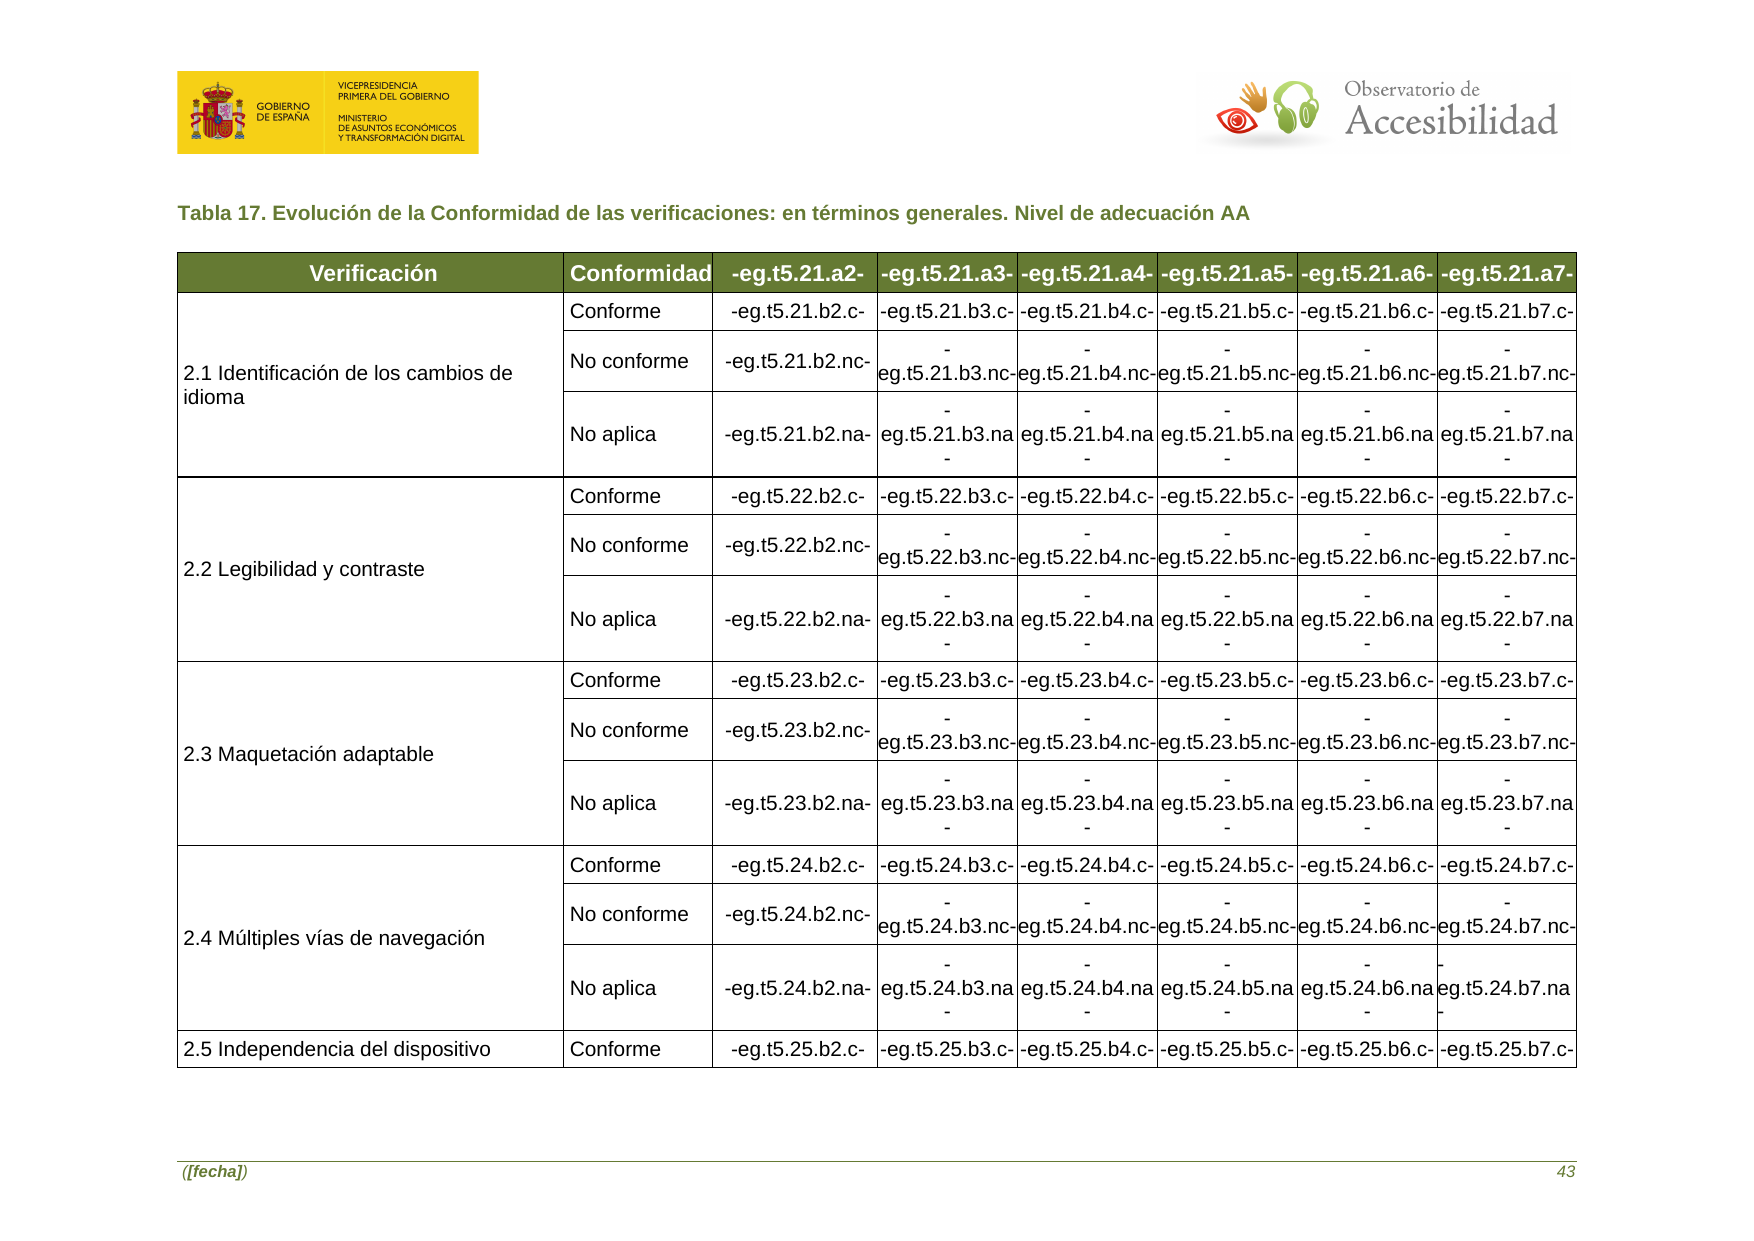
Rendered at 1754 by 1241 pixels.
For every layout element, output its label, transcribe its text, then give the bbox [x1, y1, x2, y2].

table_cell No aplica [564, 945, 712, 1029]
table_cell 2.4 Múltiples vías de navegación [178, 846, 563, 1029]
table_cell -eg.t5.22.b5.nc- [1158, 515, 1297, 575]
table_cell -eg.t5.22.b4.nc- [1018, 515, 1157, 575]
table_cell -eg.t5.21.b7.nc- [1438, 331, 1576, 391]
table_cell -eg.t5.23.b6.na- [1298, 761, 1437, 845]
table_cell -eg.t5.23.b2.nc- [713, 699, 877, 760]
table_cell -eg.t5.24.b6.nc- [1298, 884, 1437, 944]
table_cell No aplica [564, 392, 712, 476]
table_cell -eg.t5.21.b4.na- [1018, 392, 1157, 476]
table_cell Conforme [564, 662, 712, 698]
table_cell -eg.t5.24.b2.nc- [713, 884, 877, 944]
table_cell -eg.t5.23.b3.nc- [878, 699, 1017, 760]
table_cell -eg.t5.22.b7.c- [1438, 478, 1576, 514]
table_cell No conforme [564, 515, 712, 575]
table_cell -eg.t5.21.b5.na- [1158, 392, 1297, 476]
table_cell No aplica [564, 576, 712, 661]
table_cell -eg.t5.23.b6.c- [1298, 662, 1437, 698]
table_header -eg.t5.21.a7- [1438, 253, 1576, 292]
table_header -eg.t5.21.a4- [1018, 253, 1157, 292]
table_cell -eg.t5.24.b5.nc- [1158, 884, 1297, 944]
table_cell -eg.t5.25.b6.c- [1298, 1031, 1437, 1067]
table_cell -eg.t5.22.b2.na- [713, 576, 877, 661]
table_cell -eg.t5.21.b3.c- [878, 293, 1017, 329]
table_cell -eg.t5.21.b4.nc- [1018, 331, 1157, 391]
table_cell -eg.t5.21.b3.nc- [878, 331, 1017, 391]
table_cell -eg.t5.24.b4.na- [1018, 945, 1157, 1029]
table_cell -eg.t5.24.b2.na- [713, 945, 877, 1029]
table_cell -eg.t5.22.b6.nc- [1298, 515, 1437, 575]
table_cell -eg.t5.23.b7.nc- [1438, 699, 1576, 760]
table_cell -eg.t5.21.b2.na- [713, 392, 877, 476]
table_header -eg.t5.21.a3- [878, 253, 1017, 292]
table_cell No conforme [564, 699, 712, 760]
table_cell -eg.t5.25.b5.c- [1158, 1031, 1297, 1067]
table_cell -eg.t5.23.b7.c- [1438, 662, 1576, 698]
table_cell 2.5 Independencia del dispositivo [178, 1031, 563, 1067]
table_cell -eg.t5.21.b3.na- [878, 392, 1017, 476]
table_cell -eg.t5.23.b2.c- [713, 662, 877, 698]
table_header -eg.t5.21.a6- [1298, 253, 1437, 292]
table_cell -eg.t5.24.b7.c- [1438, 846, 1576, 883]
table_cell -eg.t5.24.b6.na- [1298, 945, 1437, 1029]
table_cell -eg.t5.23.b2.na- [713, 761, 877, 845]
table_cell -eg.t5.25.b4.c- [1018, 1031, 1157, 1067]
table_cell -eg.t5.22.b6.c- [1298, 478, 1437, 514]
table_cell -eg.t5.24.b7.na- [1438, 945, 1576, 1029]
table_cell Conforme [564, 293, 712, 329]
table_cell -eg.t5.22.b3.na- [878, 576, 1017, 661]
table_cell -eg.t5.22.b6.na- [1298, 576, 1437, 661]
table_cell No aplica [564, 761, 712, 845]
table_cell -eg.t5.24.b4.nc- [1018, 884, 1157, 944]
table_cell -eg.t5.23.b5.nc- [1158, 699, 1297, 760]
table_cell Conforme [564, 846, 712, 883]
text Tabla 17. Evolución de la Conformidad de las verificaciones: en términos generales. Nivel de adecuación AA [177, 201, 1577, 225]
table_cell -eg.t5.21.b4.c- [1018, 293, 1157, 329]
table_cell -eg.t5.23.b4.na- [1018, 761, 1157, 845]
table_cell 2.1 Identificación de los cambios de idioma [178, 293, 563, 476]
table_cell -eg.t5.24.b5.na- [1158, 945, 1297, 1029]
table_cell 2.3 Maquetación adaptable [178, 662, 563, 845]
table_cell -eg.t5.21.b2.nc- [713, 331, 877, 391]
table_cell -eg.t5.25.b7.c- [1438, 1031, 1576, 1067]
table_cell -eg.t5.24.b5.c- [1158, 846, 1297, 883]
table_cell Conforme [564, 1031, 712, 1067]
table_cell -eg.t5.25.b3.c- [878, 1031, 1017, 1067]
table_cell -eg.t5.21.b5.nc- [1158, 331, 1297, 391]
table_cell -eg.t5.25.b2.c- [713, 1031, 877, 1067]
table_cell -eg.t5.22.b2.nc- [713, 515, 877, 575]
table_cell -eg.t5.21.b6.c- [1298, 293, 1437, 329]
table_cell -eg.t5.23.b3.na- [878, 761, 1017, 845]
table_cell -eg.t5.21.b7.na- [1438, 392, 1576, 476]
table_cell -eg.t5.24.b6.c- [1298, 846, 1437, 883]
table_header -eg.t5.21.a5- [1158, 253, 1297, 292]
table_cell No conforme [564, 331, 712, 391]
table_cell -eg.t5.22.b7.nc- [1438, 515, 1576, 575]
table_cell 2.2 Legibilidad y contraste [178, 478, 563, 661]
table_cell -eg.t5.22.b5.na- [1158, 576, 1297, 661]
table_cell -eg.t5.24.b3.na- [878, 945, 1017, 1029]
table_cell -eg.t5.22.b2.c- [713, 478, 877, 514]
table_cell -eg.t5.22.b3.c- [878, 478, 1017, 514]
table_cell -eg.t5.23.b3.c- [878, 662, 1017, 698]
table_cell -eg.t5.24.b3.nc- [878, 884, 1017, 944]
table_cell -eg.t5.23.b7.na- [1438, 761, 1576, 845]
table_cell -eg.t5.23.b4.c- [1018, 662, 1157, 698]
table_cell -eg.t5.23.b5.na- [1158, 761, 1297, 845]
table_cell -eg.t5.21.b7.c- [1438, 293, 1576, 329]
table_cell -eg.t5.24.b7.nc- [1438, 884, 1576, 944]
table_cell -eg.t5.21.b6.na- [1298, 392, 1437, 476]
table_cell -eg.t5.22.b7.na- [1438, 576, 1576, 661]
picture [1196, 72, 1572, 154]
table_cell -eg.t5.24.b4.c- [1018, 846, 1157, 883]
table_cell -eg.t5.22.b3.nc- [878, 515, 1017, 575]
table_header -eg.t5.21.a2- [713, 253, 877, 292]
table_cell -eg.t5.21.b2.c- [713, 293, 877, 329]
table_cell -eg.t5.23.b5.c- [1158, 662, 1297, 698]
table_cell -eg.t5.21.b5.c- [1158, 293, 1297, 329]
table_header Verificación [178, 253, 563, 292]
table_cell -eg.t5.24.b3.c- [878, 846, 1017, 883]
table_cell No conforme [564, 884, 712, 944]
table_cell -eg.t5.22.b4.na- [1018, 576, 1157, 661]
table_cell -eg.t5.24.b2.c- [713, 846, 877, 883]
table_cell -eg.t5.22.b5.c- [1158, 478, 1297, 514]
table_cell -eg.t5.22.b4.c- [1018, 478, 1157, 514]
picture [177, 71, 479, 154]
table_cell -eg.t5.23.b6.nc- [1298, 699, 1437, 760]
table_cell -eg.t5.21.b6.nc- [1298, 331, 1437, 391]
table_cell -eg.t5.23.b4.nc- [1018, 699, 1157, 760]
table_cell Conforme [564, 478, 712, 514]
table_header Conformidad [564, 253, 712, 292]
